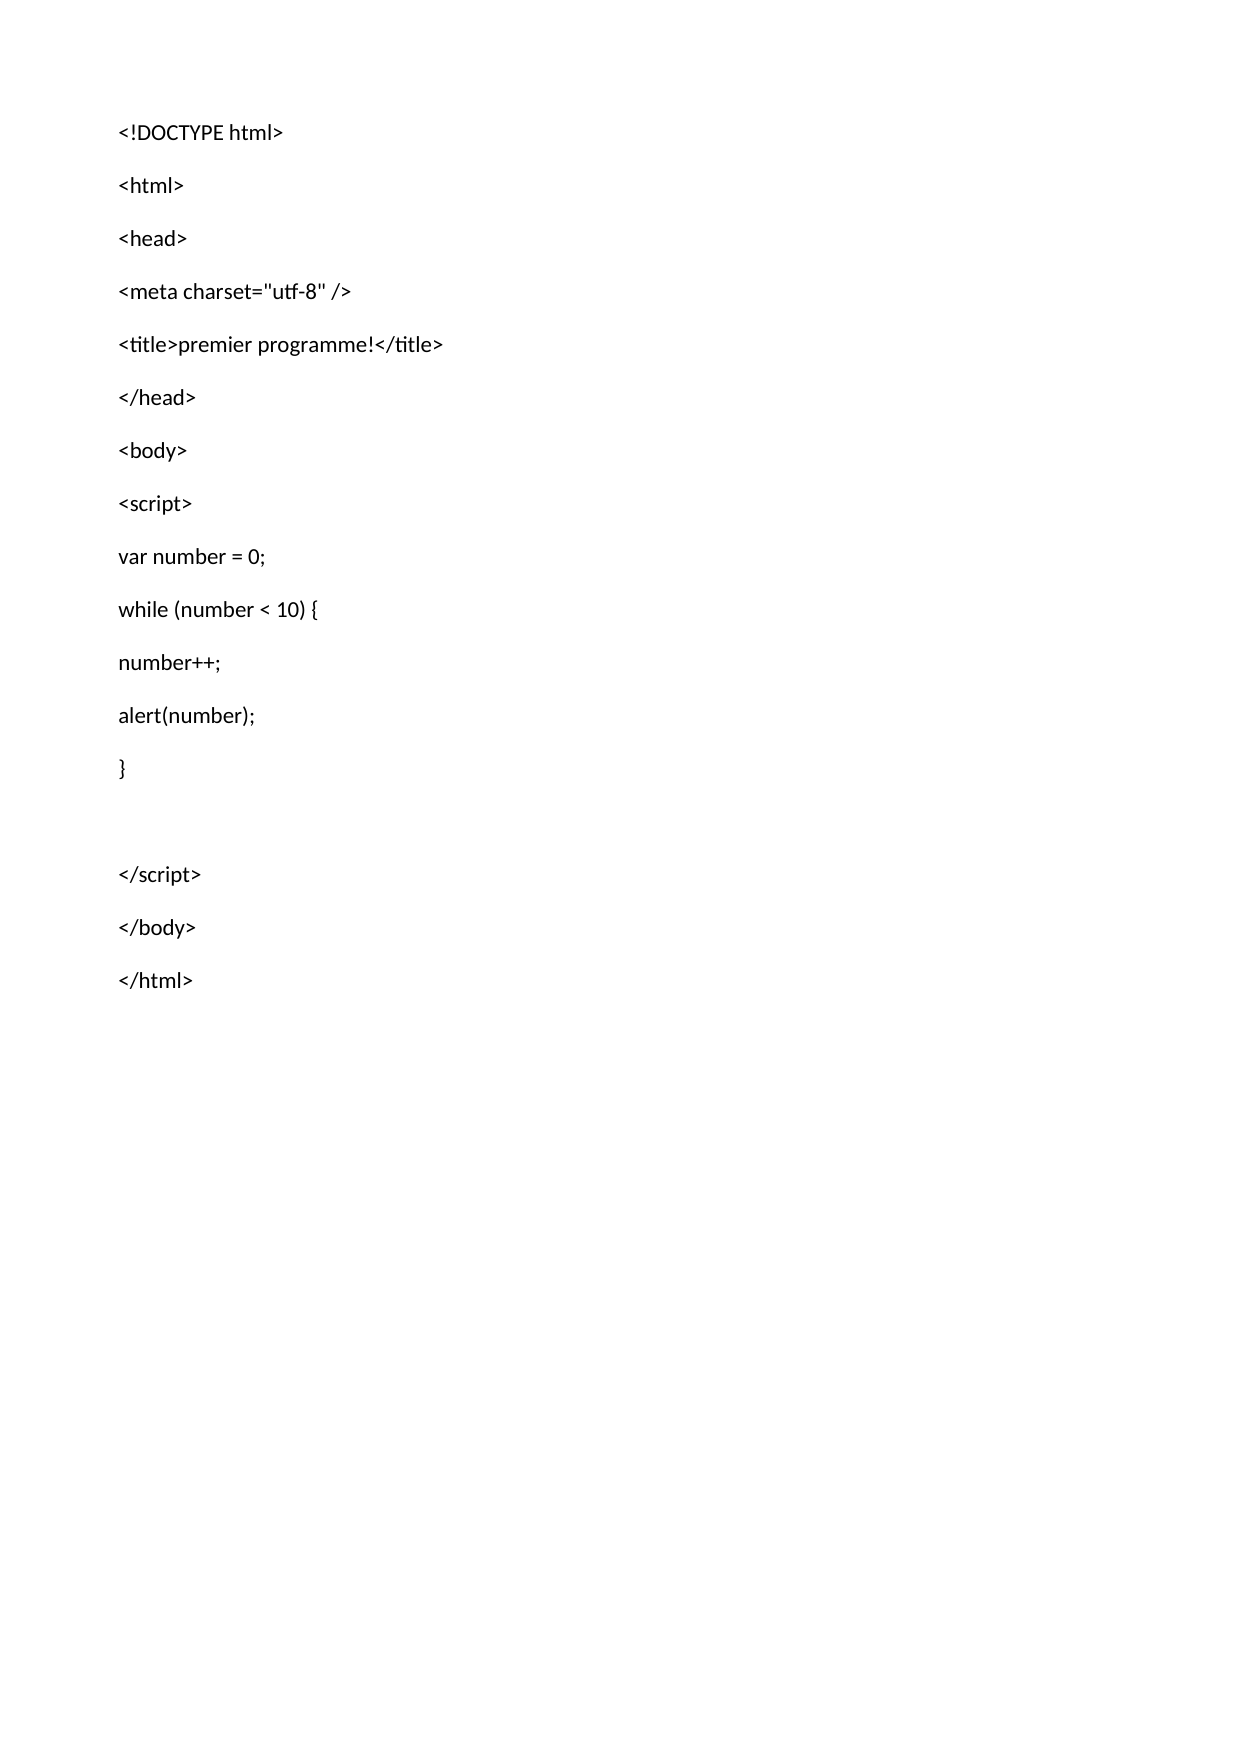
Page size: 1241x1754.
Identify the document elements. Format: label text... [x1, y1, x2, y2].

text <html> [118, 171, 1122, 199]
text <meta charset="utf-8" /> [118, 277, 1122, 305]
text </script> [118, 860, 1122, 888]
text </head> [118, 383, 1122, 411]
text <head> [118, 224, 1122, 252]
text while (number < 10) { [118, 595, 1122, 623]
text </body> [118, 913, 1122, 941]
text alert(number); [118, 701, 1122, 729]
text number++; [118, 648, 1122, 676]
text </html> [118, 966, 1122, 994]
text <body> [118, 436, 1122, 464]
text } [118, 754, 1122, 782]
text <script> [118, 489, 1122, 517]
text <!DOCTYPE html> [118, 118, 1122, 146]
text <title>premier programme!</title> [118, 330, 1122, 358]
text var number = 0; [118, 542, 1122, 570]
